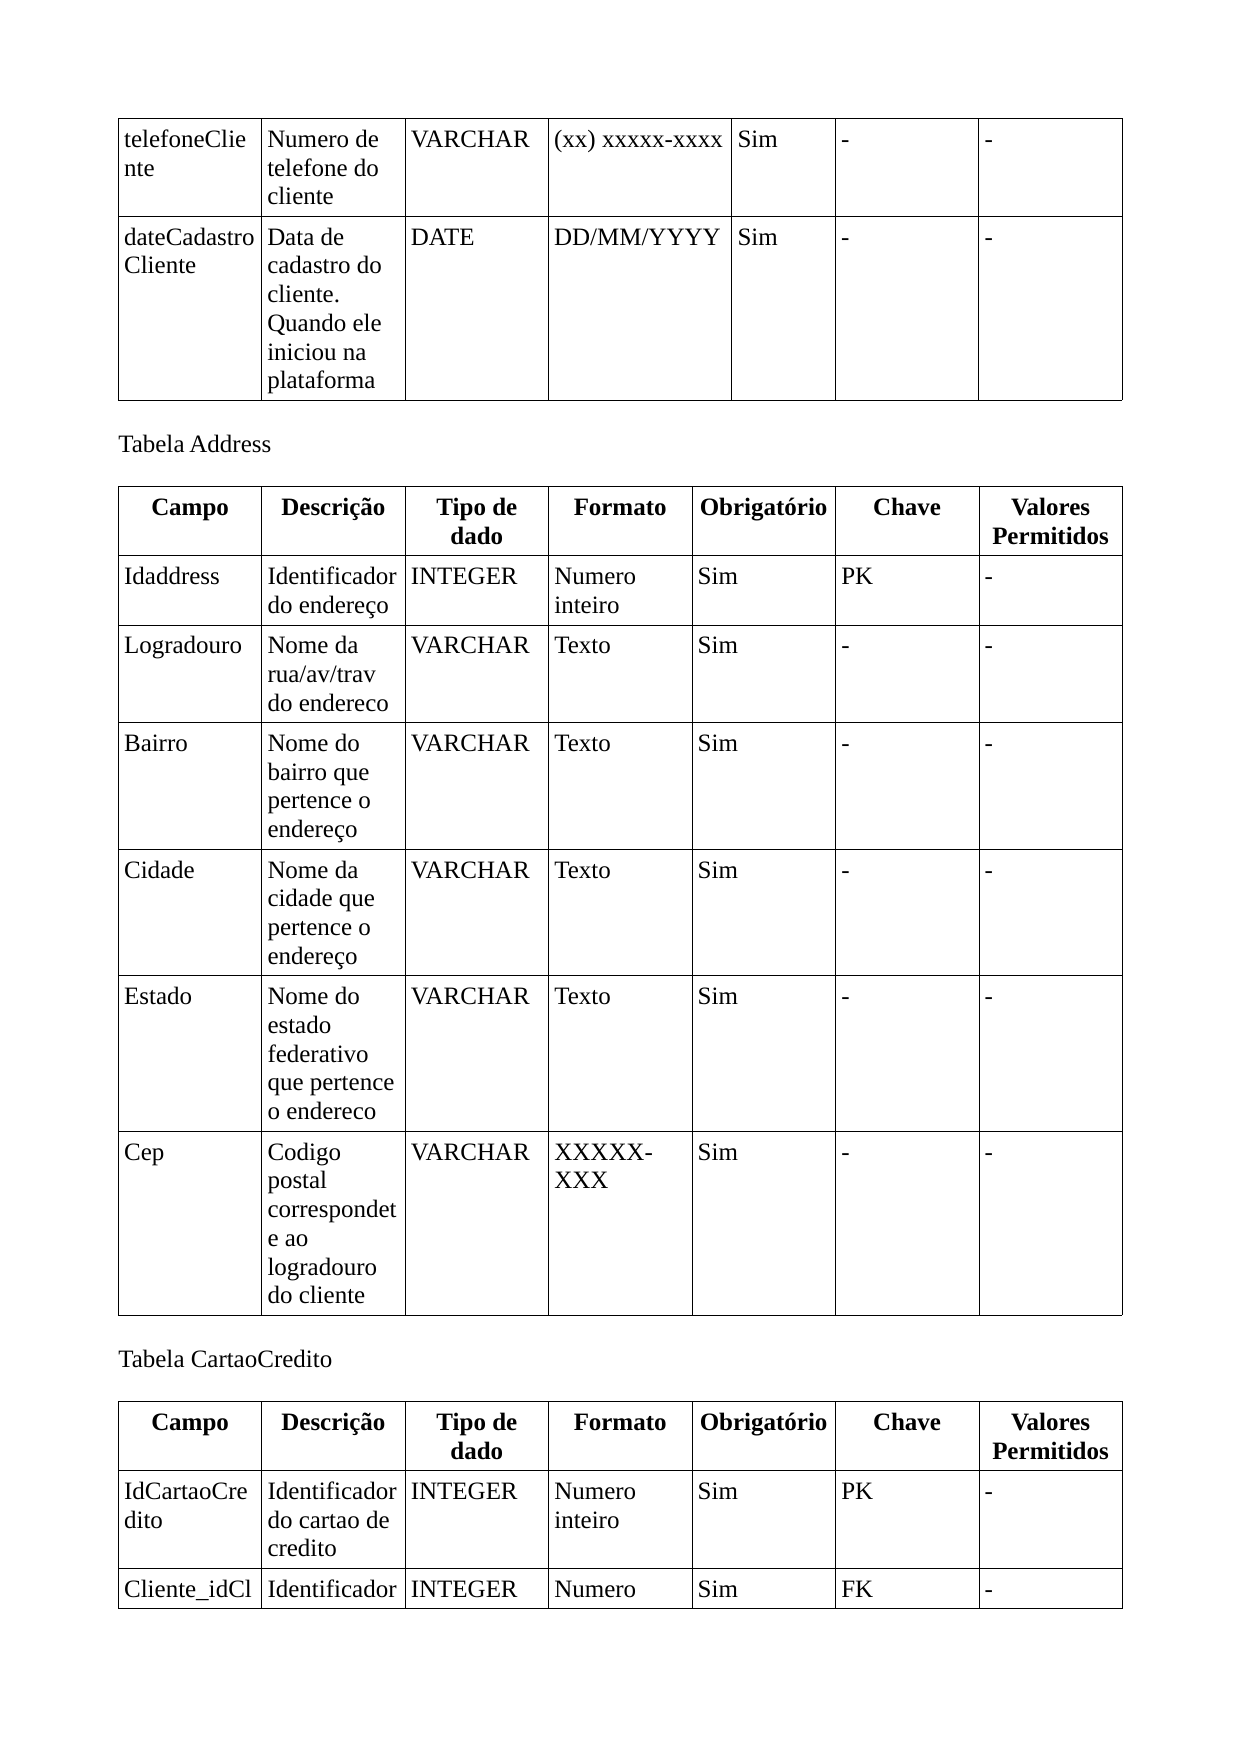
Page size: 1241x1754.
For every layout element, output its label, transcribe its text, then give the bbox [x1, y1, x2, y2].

table_cell Cliente_idCl [119, 1569, 261, 1608]
table_header Descrição [262, 1402, 405, 1470]
table_header Valores Permitidos [980, 1402, 1122, 1470]
table_cell Sim [693, 1569, 835, 1608]
table_cell Bairro [119, 723, 261, 849]
table_cell Cidade [119, 850, 261, 975]
table_cell Idaddress [119, 556, 261, 624]
table_cell Nome do bairro que pertence o endereço [262, 723, 405, 849]
table_header Campo [119, 487, 261, 555]
table_cell Identificador do cartao de credito [262, 1471, 405, 1568]
table_cell - [836, 723, 979, 849]
table_header Obrigatório [693, 1402, 835, 1470]
table_cell - [836, 119, 978, 216]
table_cell PK [836, 1471, 979, 1568]
table_header Chave [836, 487, 979, 555]
table_cell - [836, 850, 979, 975]
table_cell Sim [732, 119, 835, 216]
table_cell Nome da rua/av/trav do endereco [262, 626, 405, 722]
table_header Campo [119, 1402, 261, 1470]
table_header Valores Permitidos [980, 487, 1122, 555]
table_cell PK [836, 556, 979, 624]
table_header Tipo de dado [406, 1402, 548, 1470]
table_cell VARCHAR [406, 850, 548, 975]
table_cell VARCHAR [406, 119, 548, 216]
table_cell VARCHAR [406, 976, 548, 1131]
table_cell - [980, 556, 1122, 624]
table_cell - [836, 976, 979, 1131]
table_cell DATE [406, 217, 548, 400]
table_cell Cep [119, 1132, 261, 1315]
table_cell Numero de telefone do cliente [262, 119, 405, 216]
table_cell - [980, 723, 1122, 849]
table_cell VARCHAR [406, 1132, 548, 1315]
table_cell Sim [693, 1132, 835, 1315]
table_cell Sim [693, 850, 835, 975]
table_cell Sim [693, 556, 835, 624]
table_cell - [836, 626, 979, 722]
table_header Formato [549, 1402, 692, 1470]
table_cell - [836, 1132, 979, 1315]
table_cell - [979, 217, 1122, 400]
table_header Obrigatório [693, 487, 835, 555]
table_cell Sim [693, 723, 835, 849]
table_cell - [979, 119, 1122, 216]
table_cell Numero inteiro [549, 1471, 692, 1568]
table_header Formato [549, 487, 692, 555]
table_cell - [980, 1132, 1122, 1315]
table_cell dateCadastroCliente [119, 217, 261, 400]
table_cell INTEGER [406, 1471, 548, 1568]
table_cell Nome da cidade que pertence o endereço [262, 850, 405, 975]
table_cell - [980, 1471, 1122, 1568]
table_cell Sim [732, 217, 835, 400]
table_cell Nome do estado federativo que pertence o endereco [262, 976, 405, 1131]
table_cell Sim [693, 976, 835, 1131]
table_cell Sim [693, 626, 835, 722]
text Tabela Address [118, 429, 1122, 458]
table_cell IdCartaoCredito [119, 1471, 261, 1568]
table_header Descrição [262, 487, 405, 555]
table_cell Identificador do endereço [262, 556, 405, 624]
table_cell Numero inteiro [549, 556, 692, 624]
table_cell (xx) xxxxx-xxxx [549, 119, 731, 216]
table_cell Numero [549, 1569, 692, 1608]
table_cell Data de cadastro do cliente. Quando ele iniciou na plataforma [262, 217, 405, 400]
table_cell Logradouro [119, 626, 261, 722]
table_cell DD/MM/YYYY [549, 217, 731, 400]
table_cell - [980, 626, 1122, 722]
table_cell VARCHAR [406, 626, 548, 722]
table_cell Texto [549, 850, 692, 975]
table_cell Sim [693, 1471, 835, 1568]
text Tabela CartaoCredito [118, 1344, 1122, 1372]
table_cell - [980, 1569, 1122, 1608]
table_header Chave [836, 1402, 979, 1470]
table_cell telefoneCliente [119, 119, 261, 216]
table_cell - [980, 850, 1122, 975]
table_cell Identificador [262, 1569, 405, 1608]
table_cell Texto [549, 723, 692, 849]
table_cell INTEGER [406, 556, 548, 624]
table_cell Codigo postal correspondete ao logradouro do cliente [262, 1132, 405, 1315]
table_cell - [980, 976, 1122, 1131]
table_header Tipo de dado [406, 487, 548, 555]
table_cell INTEGER [406, 1569, 548, 1608]
table_cell VARCHAR [406, 723, 548, 849]
table_cell XXXXX-XXX [549, 1132, 692, 1315]
table_cell FK [836, 1569, 979, 1608]
table_cell - [836, 217, 978, 400]
table_cell Texto [549, 626, 692, 722]
table_cell Estado [119, 976, 261, 1131]
table_cell Texto [549, 976, 692, 1131]
